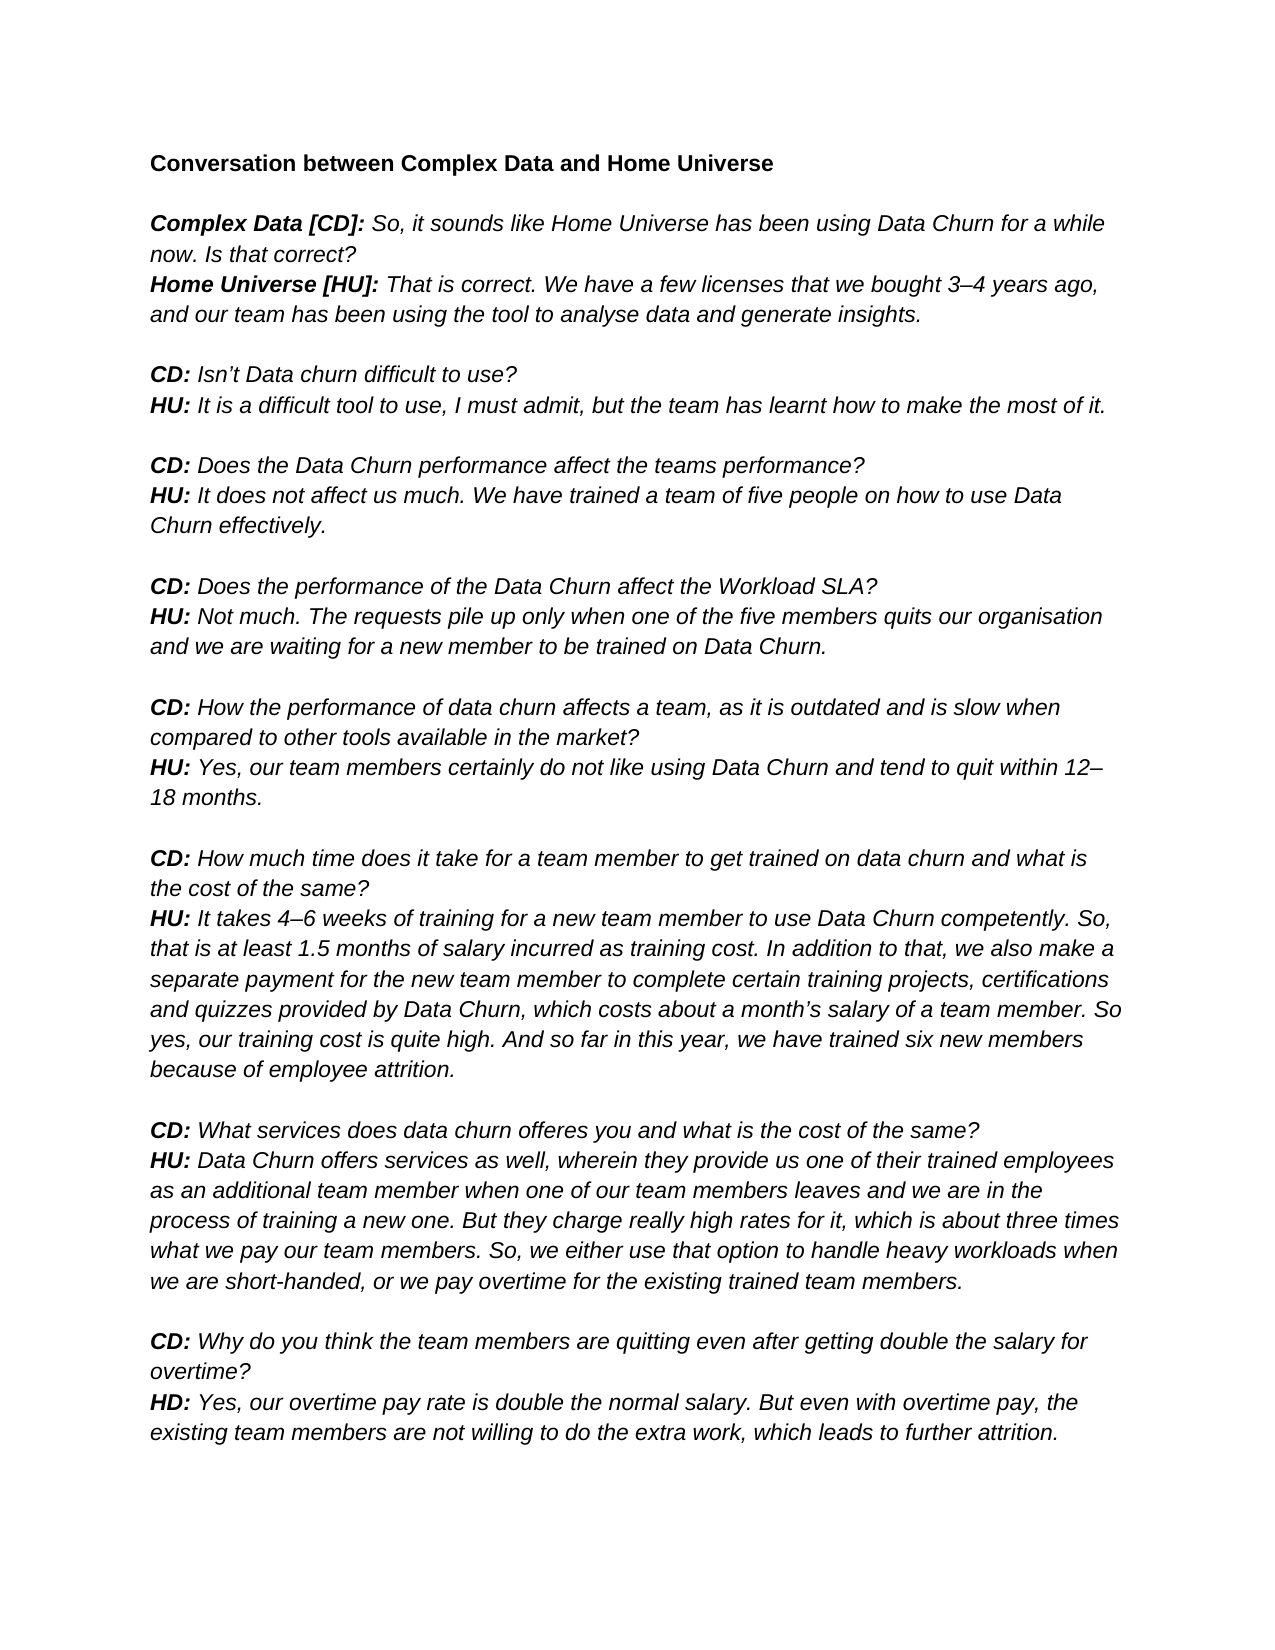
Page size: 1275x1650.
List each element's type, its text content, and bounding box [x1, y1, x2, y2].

text HD: Yes, our overtime pay rate is double the normal salary. But even with overtime pay, the existing team members are not willing to do the extra work, which leads to further attrition. [150, 1388, 1125, 1445]
text CD: How much time does it take for a team member to get trained on data churn and what is the cost of the same? [150, 845, 1125, 901]
text HU: Data Churn offers services as well, wherein they provide us one of their trained employees as an additional team member when one of our team members leaves and we are in the process of training a new one. But they charge really high rates for it, which is about three times what we pay our team members. So, we either use that option to handle heavy workloads when we are short-handed, or we pay overtime for the existing trained team members. [150, 1147, 1125, 1294]
text Complex Data [CD]: So, it sounds like Home Universe has been using Data Churn for a while now. Is that correct? [150, 210, 1125, 267]
text CD: How the performance of data churn affects a team, as it is outdated and is slow when compared to other tools available in the market? [150, 694, 1125, 750]
text Conversation between Complex Data and Home Universe [150, 150, 1125, 176]
text HU: Yes, our team members certainly do not like using Data Churn and tend to quit within 12–18 months. [150, 754, 1125, 811]
text CD: Why do you think the team members are quitting even after getting double the salary for overtime? [150, 1328, 1125, 1385]
text HU: Not much. The requests pile up only when one of the five members quits our organisation and we are waiting for a new member to be trained on Data Churn. [150, 603, 1125, 660]
text HU: It is a difficult tool to use, I must admit, but the team has learnt how to make the most of it. [150, 392, 1125, 418]
text CD: What services does data churn offeres you and what is the cost of the same? [150, 1117, 1125, 1143]
text HU: It does not affect us much. We have trained a team of five people on how to use Data Churn effectively. [150, 482, 1125, 539]
text HU: It takes 4–6 weeks of training for a new team member to use Data Churn competently. So, that is at least 1.5 months of salary incurred as training cost. In addition to that, we also make a separate payment for the new team member to complete certain training projects, certifications and quizzes provided by Data Churn, which costs about a month’s salary of a team member. So yes, our training cost is quite high. And so far in this year, we have trained six new members because of employee attrition. [150, 905, 1125, 1083]
text Home Universe [HU]: That is correct. We have a few licenses that we bought 3–4 years ago, and our team has been using the tool to analyse data and generate insights. [150, 271, 1125, 327]
text CD: Isn’t Data churn difficult to use? [150, 361, 1125, 388]
text CD: Does the Data Churn performance affect the teams performance? [150, 452, 1125, 478]
text CD: Does the performance of the Data Churn affect the Workload SLA? [150, 573, 1125, 599]
